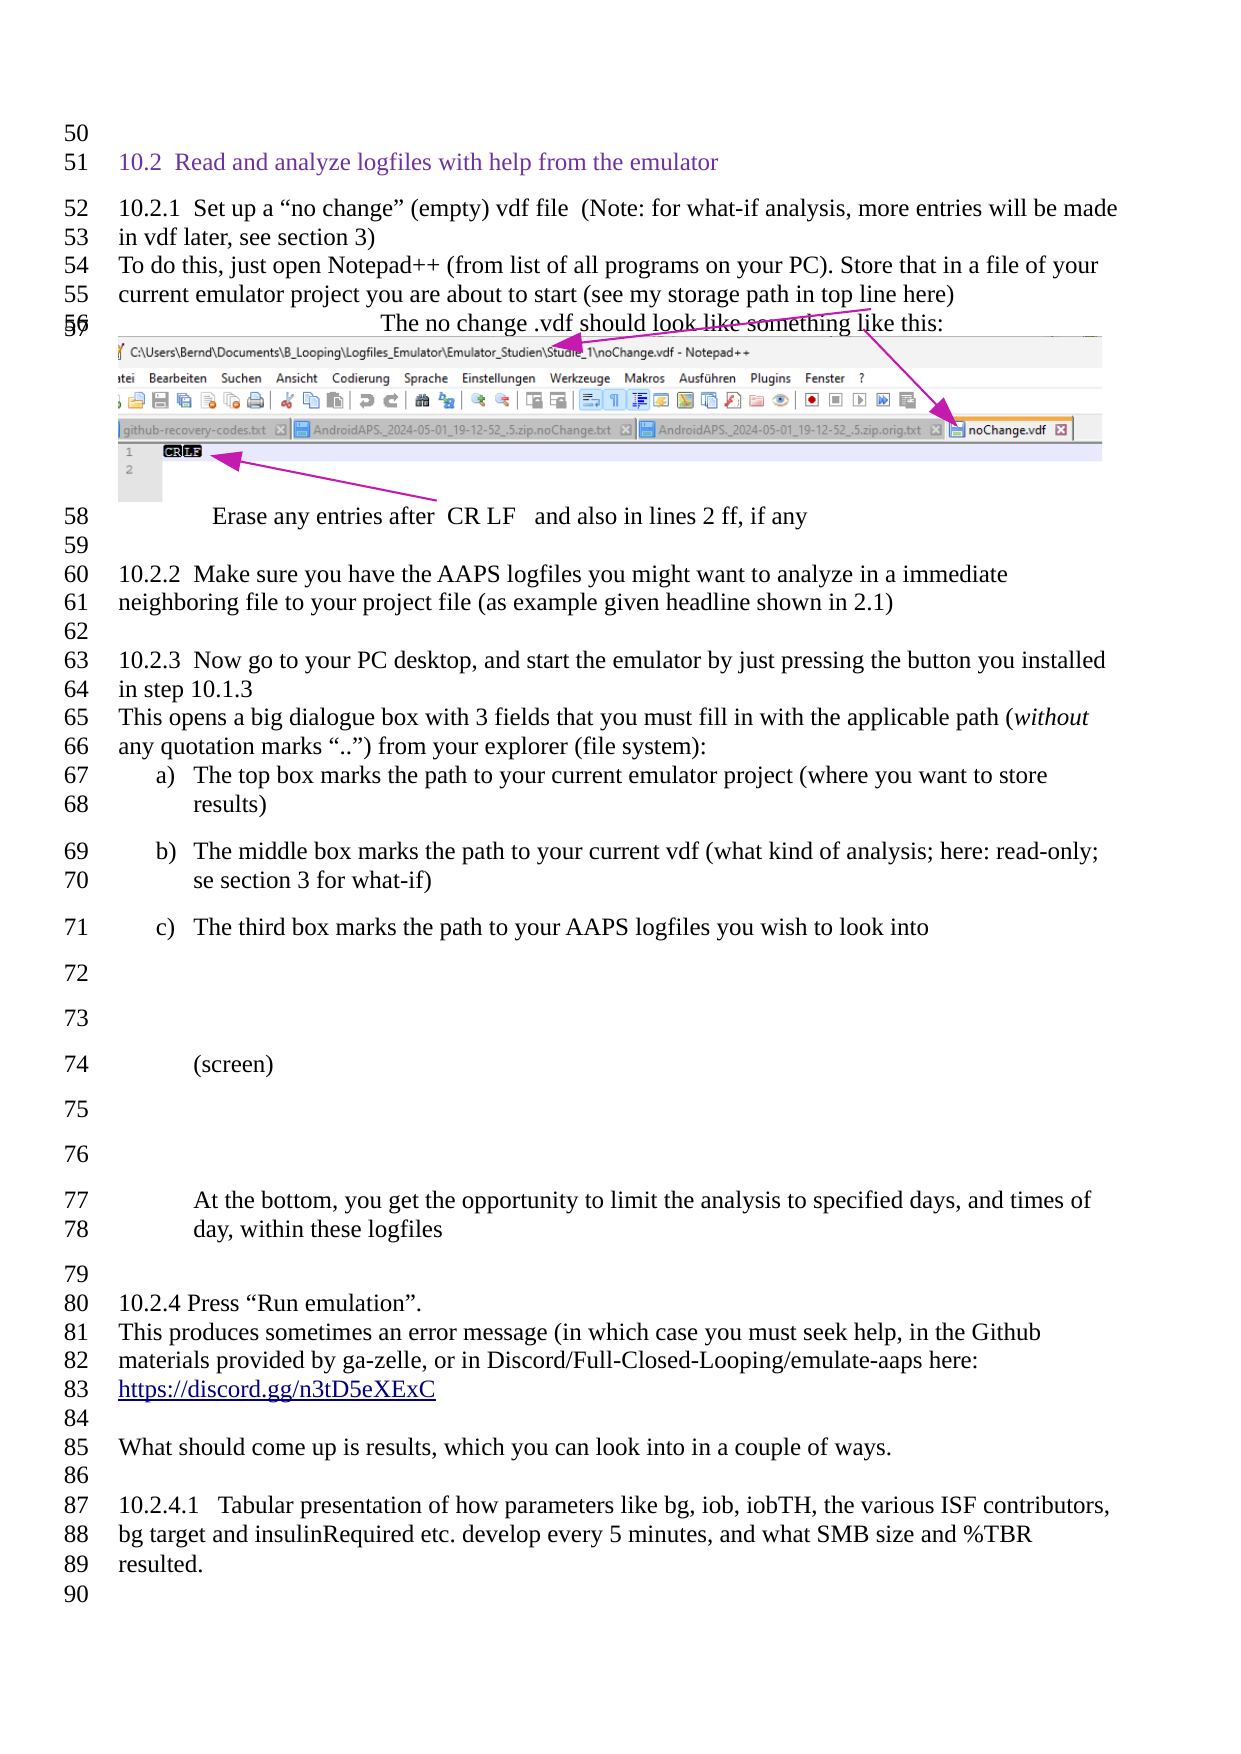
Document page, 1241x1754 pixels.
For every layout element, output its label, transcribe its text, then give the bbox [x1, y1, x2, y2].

text Erase any entries after CR LF and also in lines 2 ff, if any [118, 501, 1122, 530]
text The no change .vdf should look like something like this: [657, 308, 1122, 337]
list (screen) [193, 1049, 1122, 1077]
list The third box marks the path to your AAPS logfiles you wish to look into [156, 912, 1122, 940]
text 10.2.1 Set up a “no change” (empty) vdf file (Note: for what-if analysis, more entries will be made in vdf later, see section 3) [118, 193, 1122, 251]
text 10.2.2 Make sure you have the AAPS logfiles you might want to analyze in a immediate neighboring file to your project file (as example given headline shown in 2.1) [118, 559, 1122, 616]
text The no change .vdf should look like something like this: [118, 308, 862, 336]
text 10.2.3 Now go to your PC desktop, and start the emulator by just pressing the button you installed in step 10.1.3 [118, 645, 1122, 702]
list The middle box marks the path to your current vdf (what kind of analysis; here: read-only; se section 3 for what-if) [156, 836, 1122, 894]
text This produces sometimes an error message (in which case you must seek help, in the Github materials provided by ga-zelle, or in Discord/Full-Closed-Looping/emulate-aaps here: https://discord.gg/n3tD5eXExC [118, 1317, 1122, 1403]
text What should come up is results, which you can look into in a couple of ways. [118, 1432, 1122, 1460]
list Read and analyze logfiles with help from the emulator [118, 147, 1122, 176]
text To do this, just open Notepad++ (from list of all programs on your PC). Store that in a file of your current emulator project you are about to start (see my storage path in top line here) [118, 251, 1122, 308]
text 10.2.4.1 Tabular presentation of how parameters like bg, iob, iobTH, the various ISF contributors, bg target and insulinRequired etc. develop every 5 minutes, and what SMB size and %TBR resulted. [118, 1490, 1122, 1578]
text This opens a big dialogue box with 3 fields that you must fill in with the applicable path (without any quotation marks “..”) from your explorer (file system): [118, 702, 1122, 760]
text 10.2.4 Press “Run emulation”. [118, 1288, 1122, 1317]
list The top box marks the path to your current emulator project (where you want to store results) [156, 760, 1122, 818]
list At the bottom, you get the opportunity to limit the analysis to specified days, and times of day, within these logfiles [193, 1185, 1122, 1242]
